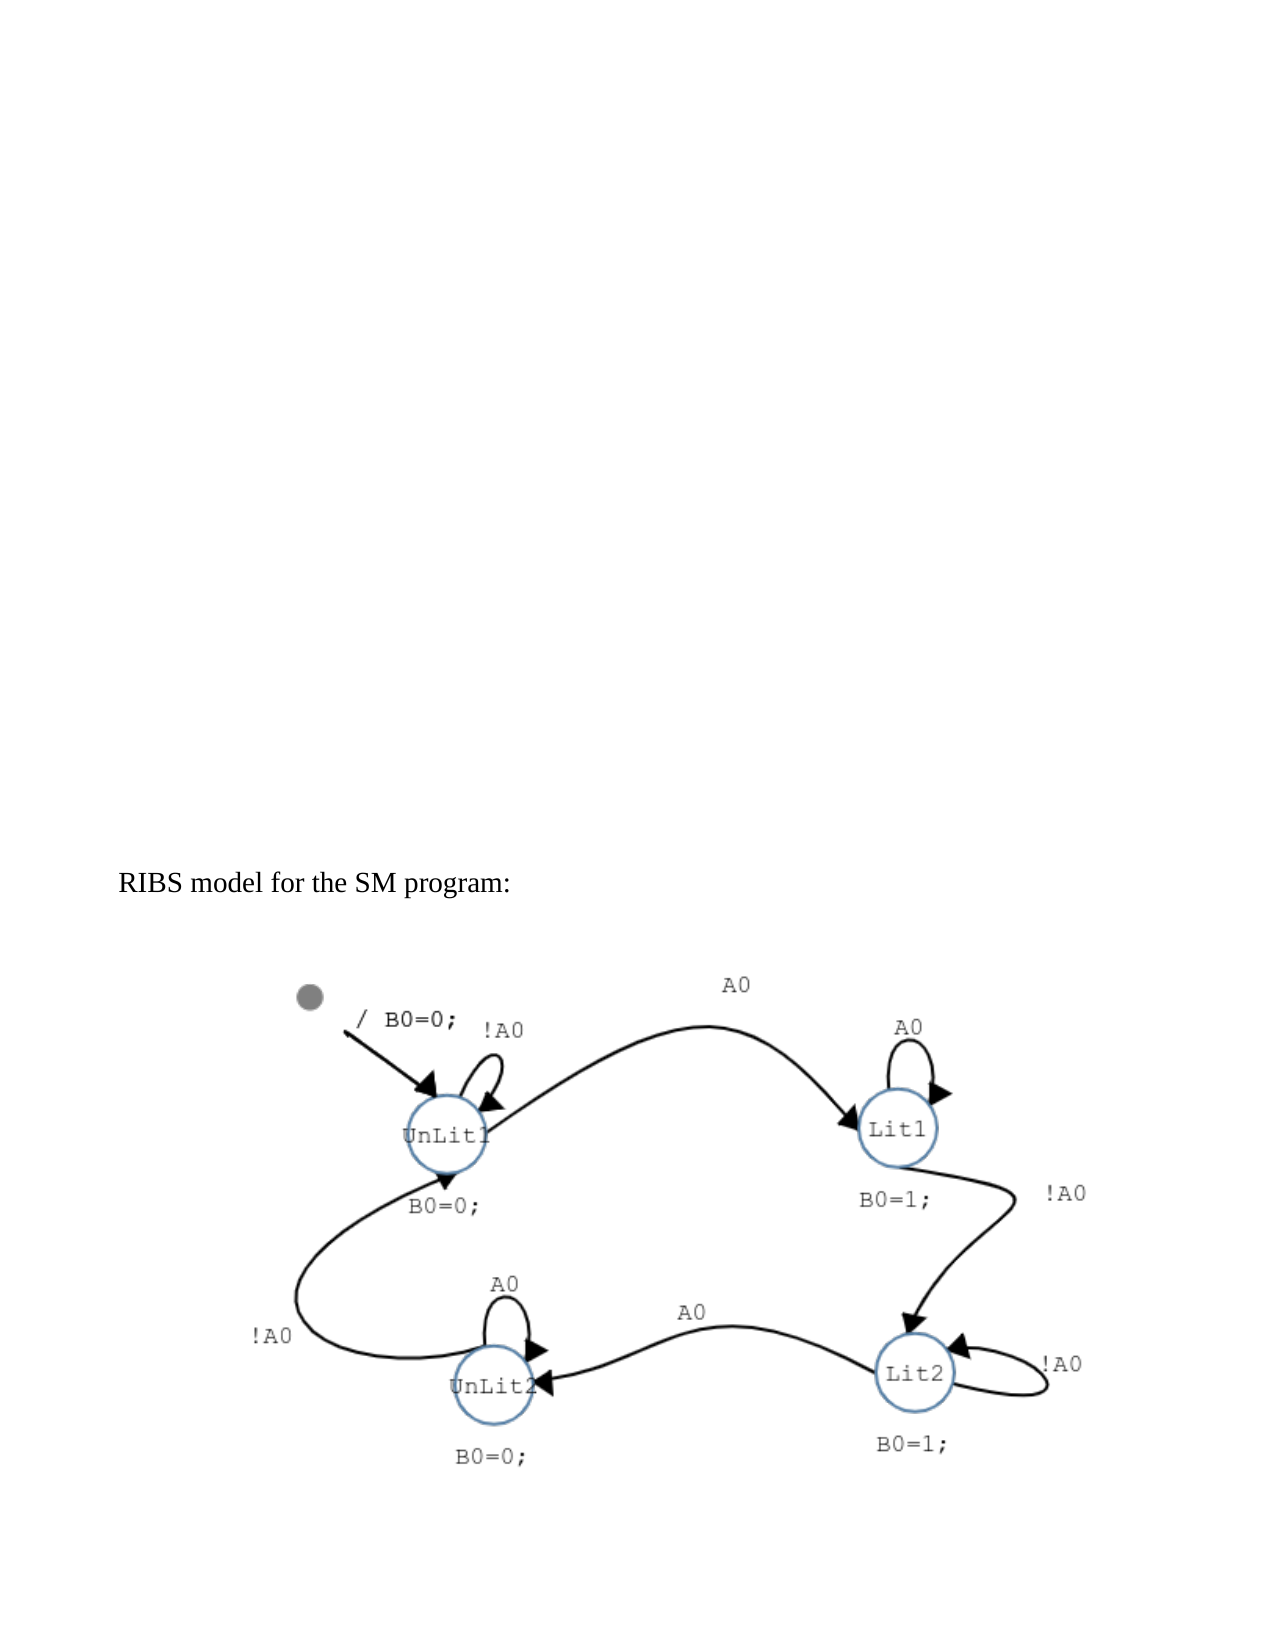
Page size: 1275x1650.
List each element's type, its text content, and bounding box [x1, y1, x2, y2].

text RIBS model for the SM program: [118, 866, 1157, 899]
picture [247, 970, 1108, 1486]
